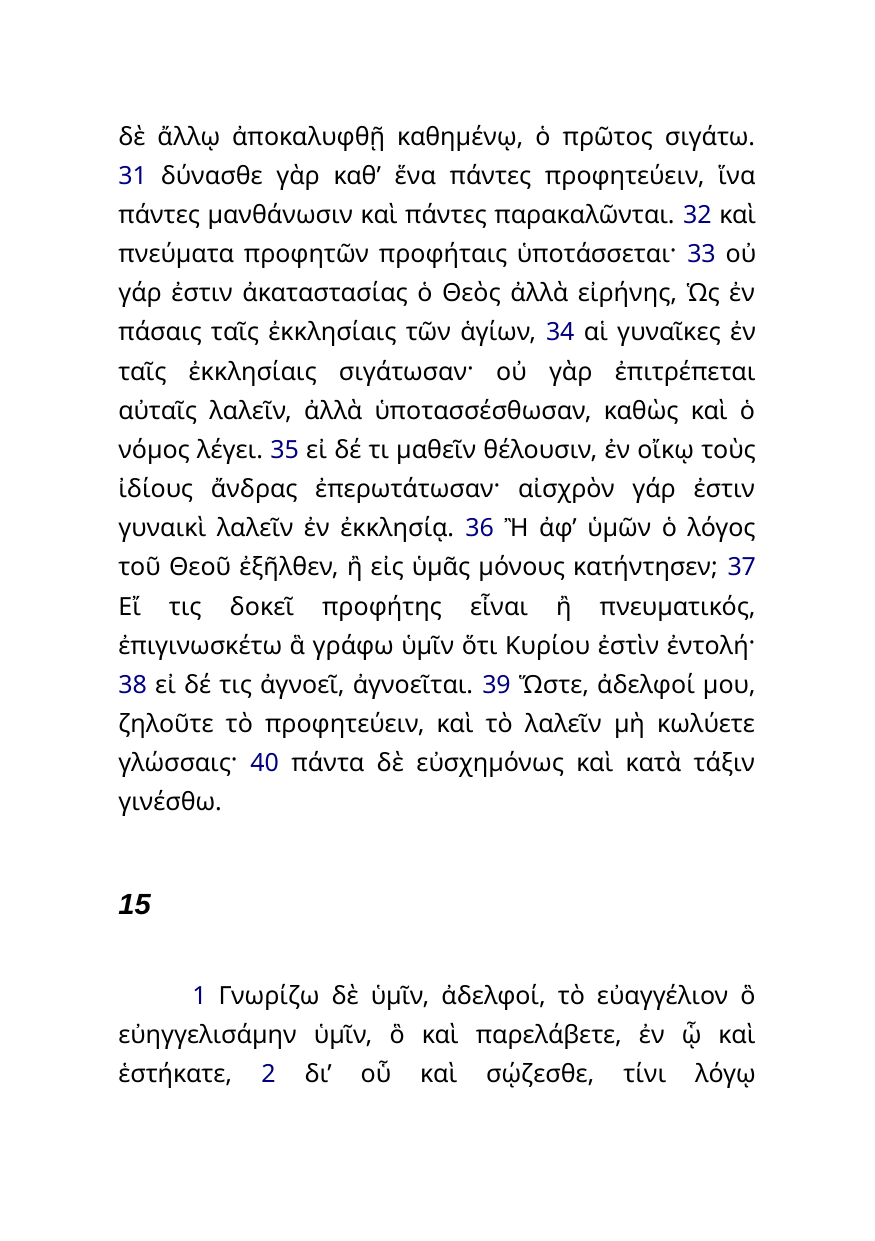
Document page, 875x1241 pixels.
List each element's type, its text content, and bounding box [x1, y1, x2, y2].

subtitle 15 [118, 887, 756, 921]
text δὲ ἄλλῳ ἀποκαλυφθῇ καθημένῳ, ὁ πρῶτος σιγάτω. 31 δύνασθε γὰρ καθ’ ἕνα πάντες προφητεύειν, ἵνα πάντες μανθάνωσιν καὶ πάντες παρακαλῶνται. 32 καὶ πνεύματα προφητῶν προφήταις ὑποτάσσεται· 33 οὐ γάρ ἐστιν ἀκαταστασίας ὁ Θεὸς ἀλλὰ εἰρήνης, Ὡς ἐν πάσαις ταῖς ἐκκλησίαις τῶν ἁγίων, 34 αἱ γυναῖκες ἐν ταῖς ἐκκλησίαις σιγάτωσαν· οὐ γὰρ ἐπιτρέπεται αὐταῖς λαλεῖν, ἀλλὰ ὑποτασσέσθωσαν, καθὼς καὶ ὁ νόμος λέγει. 35 εἰ δέ τι μαθεῖν θέλουσιν, ἐν οἴκῳ τοὺς ἰδίους ἄνδρας ἐπερωτάτωσαν· αἰσχρὸν γάρ ἐστιν γυναικὶ λαλεῖν ἐν ἐκκλησίᾳ. 36 Ἢ ἀφ’ ὑμῶν ὁ λόγος τοῦ Θεοῦ ἐξῆλθεν, ἢ εἰς ὑμᾶς μόνους κατήντησεν; 37 Εἴ τις δοκεῖ προφήτης εἶναι ἢ πνευματικός, ἐπιγινωσκέτω ἃ γράφω ὑμῖν ὅτι Κυρίου ἐστὶν ἐντολή· 38 εἰ δέ τις ἀγνοεῖ, ἀγνοεῖται. 39 Ὥστε, ἀδελφοί μου, ζηλοῦτε τὸ προφητεύειν, καὶ τὸ λαλεῖν μὴ κωλύετε γλώσσαις· 40 πάντα δὲ εὐσχημόνως καὶ κατὰ τάξιν γινέσθω. [118, 118, 756, 818]
text 1 Γνωρίζω δὲ ὑμῖν, ἀδελφοί, τὸ εὐαγγέλιον ὃ εὐηγγελισάμην ὑμῖν, ὃ καὶ παρελάβετε, ἐν ᾧ καὶ ἑστήκατε, 2 δι’ οὗ καὶ σῴζεσθε, τίνι λόγῳ [118, 977, 756, 1090]
